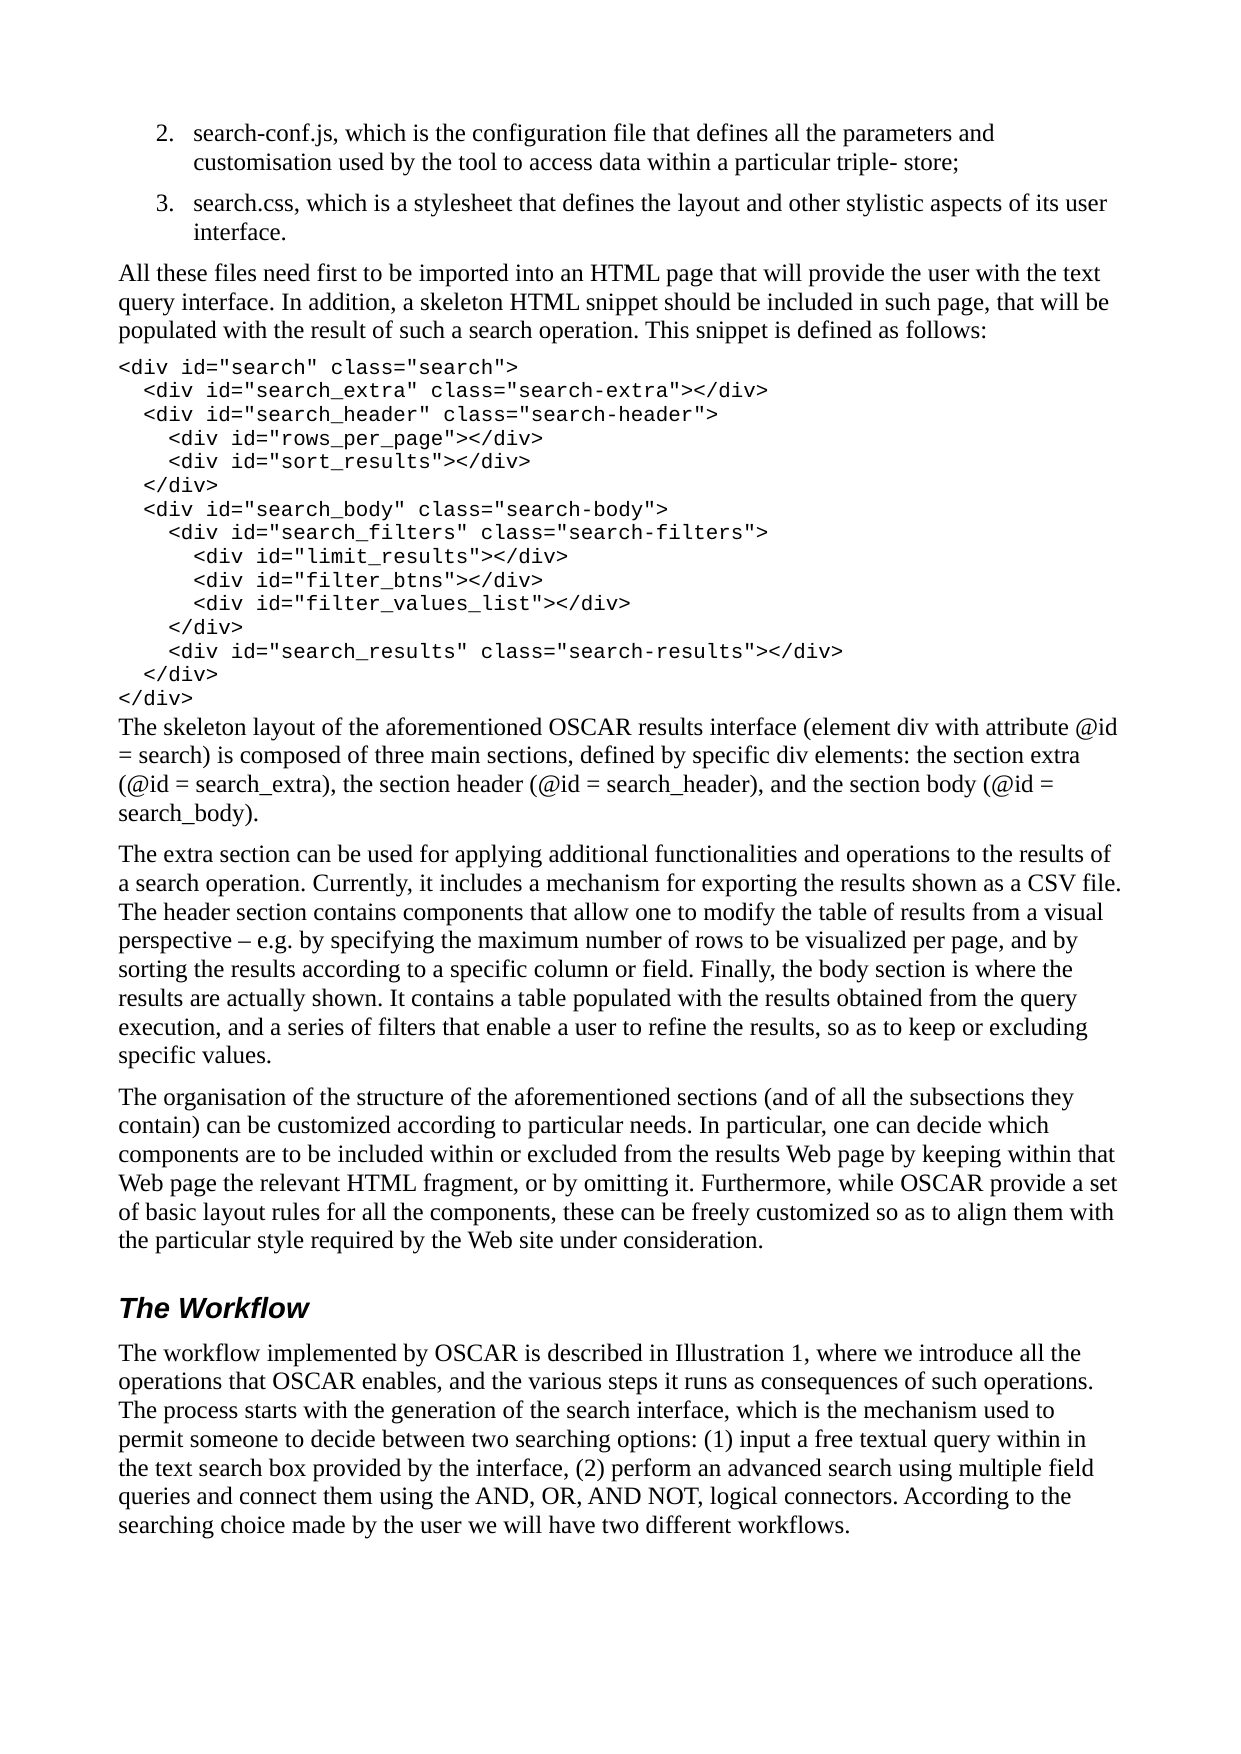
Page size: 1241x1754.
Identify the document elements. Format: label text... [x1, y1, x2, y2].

text <div id="filter_btns"></div> [118, 570, 1122, 593]
subtitle The Workflow [118, 1292, 1122, 1325]
text <div id="search" class="search"> [118, 357, 1122, 381]
text <div id="limit_results"></div> [118, 546, 1122, 570]
text <div id="search_extra" class="search-extra"></div> [118, 381, 1122, 404]
text <div id="sort_results"></div> [118, 451, 1122, 475]
text The extra section can be used for applying additional functionalities and operations to the results of a search operation. Currently, it includes a mechanism for exporting the results shown as a CSV file. The header section contains components that allow one to modify the table of results from a visual perspective – e.g. by specifying the maximum number of rows to be visualized per page, and by sorting the results according to a specific column or field. Finally, the body section is where the results are actually shown. It contains a table populated with the results obtained from the query execution, and a series of filters that enable a user to refine the results, so as to keep or excluding specific values. [118, 839, 1122, 1069]
text <div id="search_body" class="search-body"> [118, 499, 1122, 522]
text </div> [118, 475, 1122, 499]
list search.css, which is a stylesheet that defines the layout and other stylistic aspects of its user interface. [156, 188, 1122, 246]
text <div id="search_header" class="search-header"> [118, 404, 1122, 428]
text <div id="rows_per_page"></div> [118, 428, 1122, 451]
text <div id="search_filters" class="search-filters"> [118, 522, 1122, 546]
text The organisation of the structure of the aforementioned sections (and of all the subsections they contain) can be customized according to particular needs. In particular, one can decide which components are to be included within or excluded from the results Web page by keeping within that Web page the relevant HTML fragment, or by omitting it. Furthermore, while OSCAR provide a set of basic layout rules for all the components, these can be freely customized so as to align them with the particular style required by the Web site under consideration. [118, 1082, 1122, 1254]
text <div id="filter_values_list"></div> [118, 593, 1122, 617]
text The workflow implemented by OSCAR is described in Illustration 1, where we introduce all the operations that OSCAR enables, and the various steps it runs as consequences of such operations. The process starts with the generation of the search interface, which is the mechanism used to permit someone to decide between two searching options: (1) input a free textual query within in the text search box provided by the interface, (2) perform an advanced search using multiple field queries and connect them using the AND, OR, AND NOT, logical connectors. According to the searching choice made by the user we will have two different workflows. [118, 1338, 1122, 1539]
text All these files need first to be imported into an HTML page that will provide the user with the text query interface. In addition, a skeleton HTML snippet should be included in such page, that will be populated with the result of such a search operation. This snippet is defined as follows: [118, 258, 1122, 344]
text </div> [118, 688, 1122, 712]
text The skeleton layout of the aforementioned OSCAR results interface (element div with attribute @id = search) is composed of three main sections, defined by specific div elements: the section extra (@id = search_extra), the section header (@id = search_header), and the section body (@id = search_body). [118, 712, 1122, 827]
text <div id="search_results" class="search-results"></div> [118, 641, 1122, 664]
list search-conf.js, which is the configuration file that defines all the parameters and customisation used by the tool to access data within a particular triple- store; [156, 118, 1122, 176]
text </div> [118, 664, 1122, 688]
text </div> [118, 617, 1122, 641]
